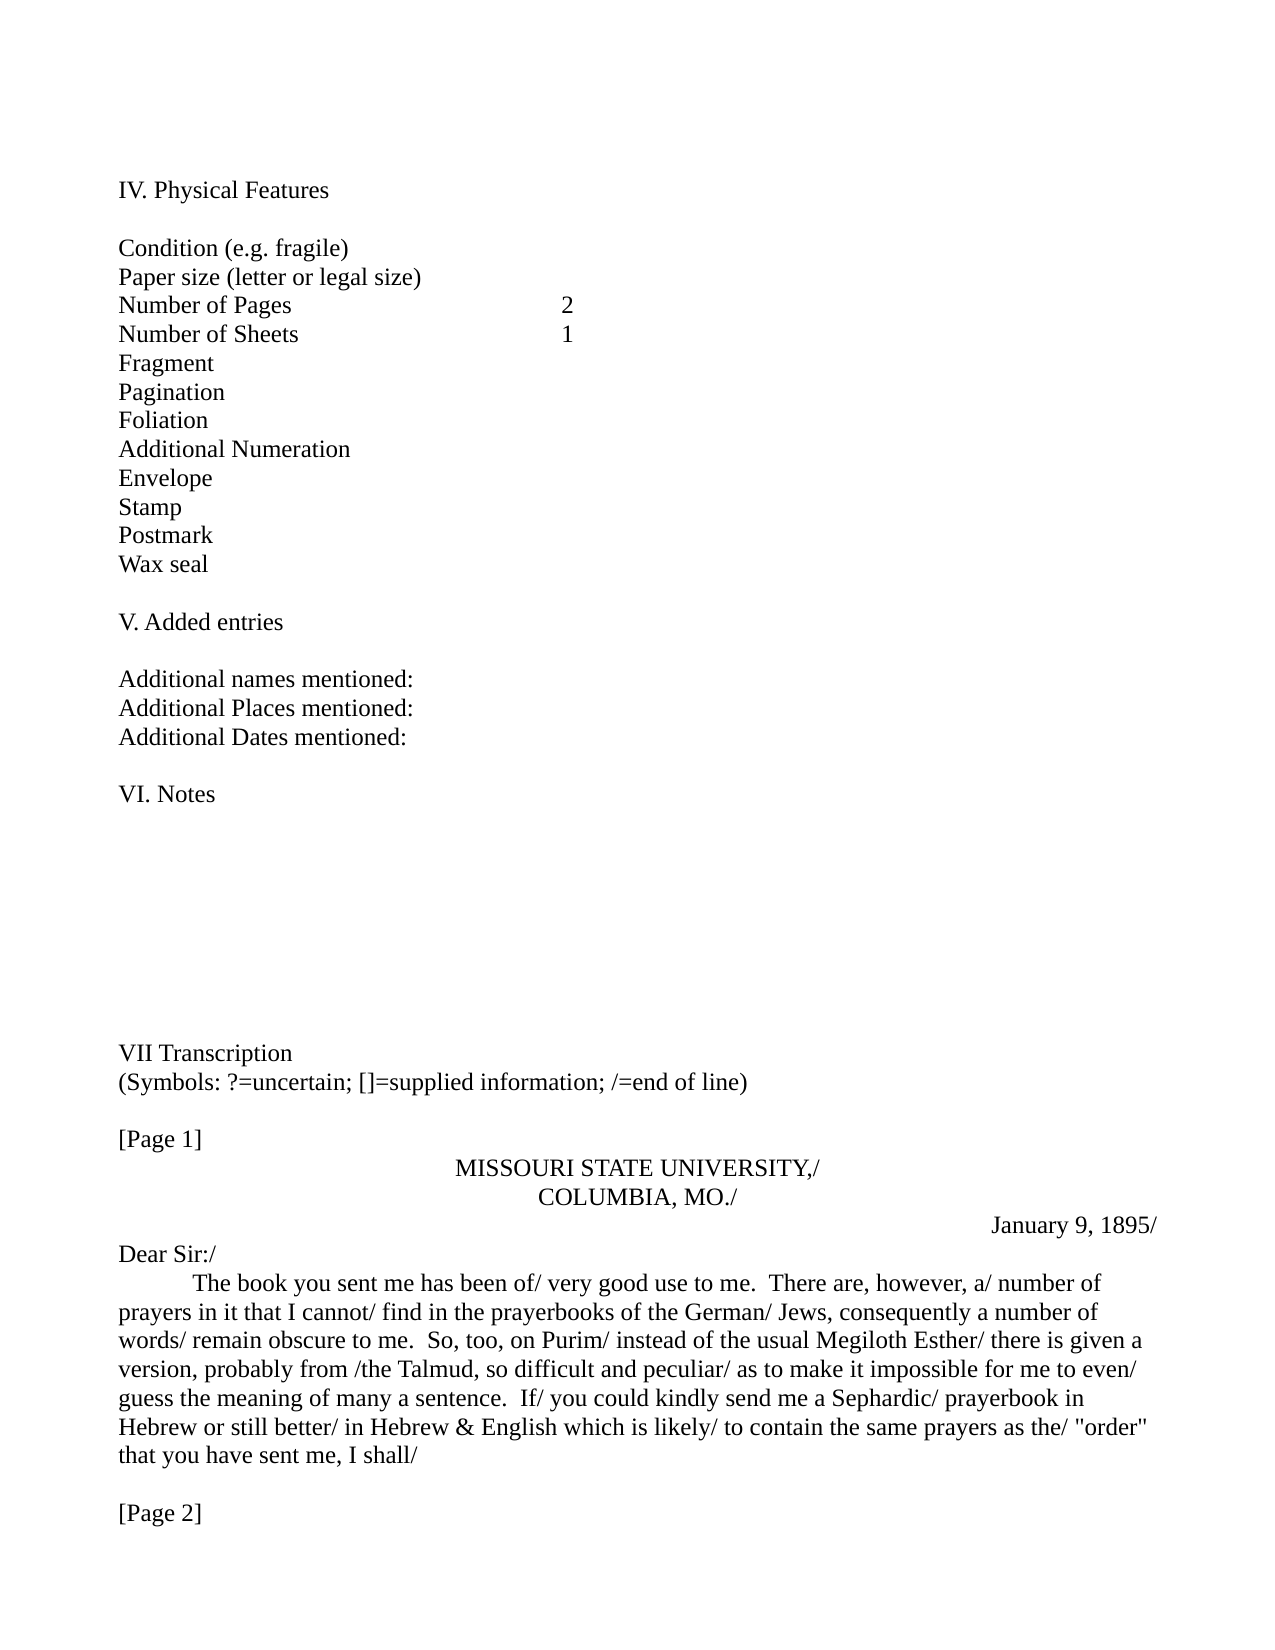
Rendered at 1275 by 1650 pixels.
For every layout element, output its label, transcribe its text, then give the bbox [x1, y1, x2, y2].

text Fragment [118, 348, 1157, 377]
text MISSOURI STATE UNIVERSITY,/ [118, 1153, 1157, 1182]
text Dear Sir:/ [118, 1239, 1157, 1268]
text [Page 1] [118, 1124, 1157, 1153]
text January 9, 1895/ [118, 1211, 1157, 1239]
text Wax seal [118, 549, 1157, 578]
text The book you sent me has been of/ very good use to me. There are, however, a/ number of prayers in it that I cannot/ find in the prayerbooks of the German/ Jews, consequently a number of words/ remain obscure to me. So, too, on Purim/ instead of the usual Megiloth Esther/ there is given a version, probably from /the Talmud, so difficult and peculiar/ as to make it impossible for me to even/ guess the meaning of many a sentence. If/ you could kindly send me a Sephardic/ prayerbook in Hebrew or still better/ in Hebrew & English which is likely/ to contain the same prayers as the/ "order" that you have sent me, I shall/ [118, 1268, 1157, 1469]
text Condition (e.g. fragile) [118, 233, 1157, 262]
text Additional Numeration [118, 434, 1157, 463]
text Postma rk [118, 521, 1157, 549]
text VI. Notes [118, 779, 1157, 808]
text [Page 2] [118, 1498, 1157, 1527]
text Number of Sheets 1 [118, 319, 1157, 348]
text Number of Pages 2 [118, 291, 1157, 319]
text Foliation [118, 406, 1157, 434]
text Additional names mentioned: [118, 664, 1157, 693]
text Additional Dates mentioned: [118, 722, 1157, 751]
text V. Added entries [118, 607, 1157, 636]
text Additional Places mentioned: [118, 693, 1157, 722]
text IV. Physical Features [118, 176, 1157, 204]
text (Symbols: ?=uncertain; []=supplied information; /=end of line) [118, 1067, 1157, 1096]
text Pagination [118, 377, 1157, 406]
text Stamp [118, 492, 1157, 521]
text Paper size (letter or legal size) [118, 262, 1157, 291]
text VII Transcription [118, 1038, 1157, 1067]
text Envelope [118, 463, 1157, 492]
text COLUMBIA, MO./ [118, 1182, 1157, 1211]
